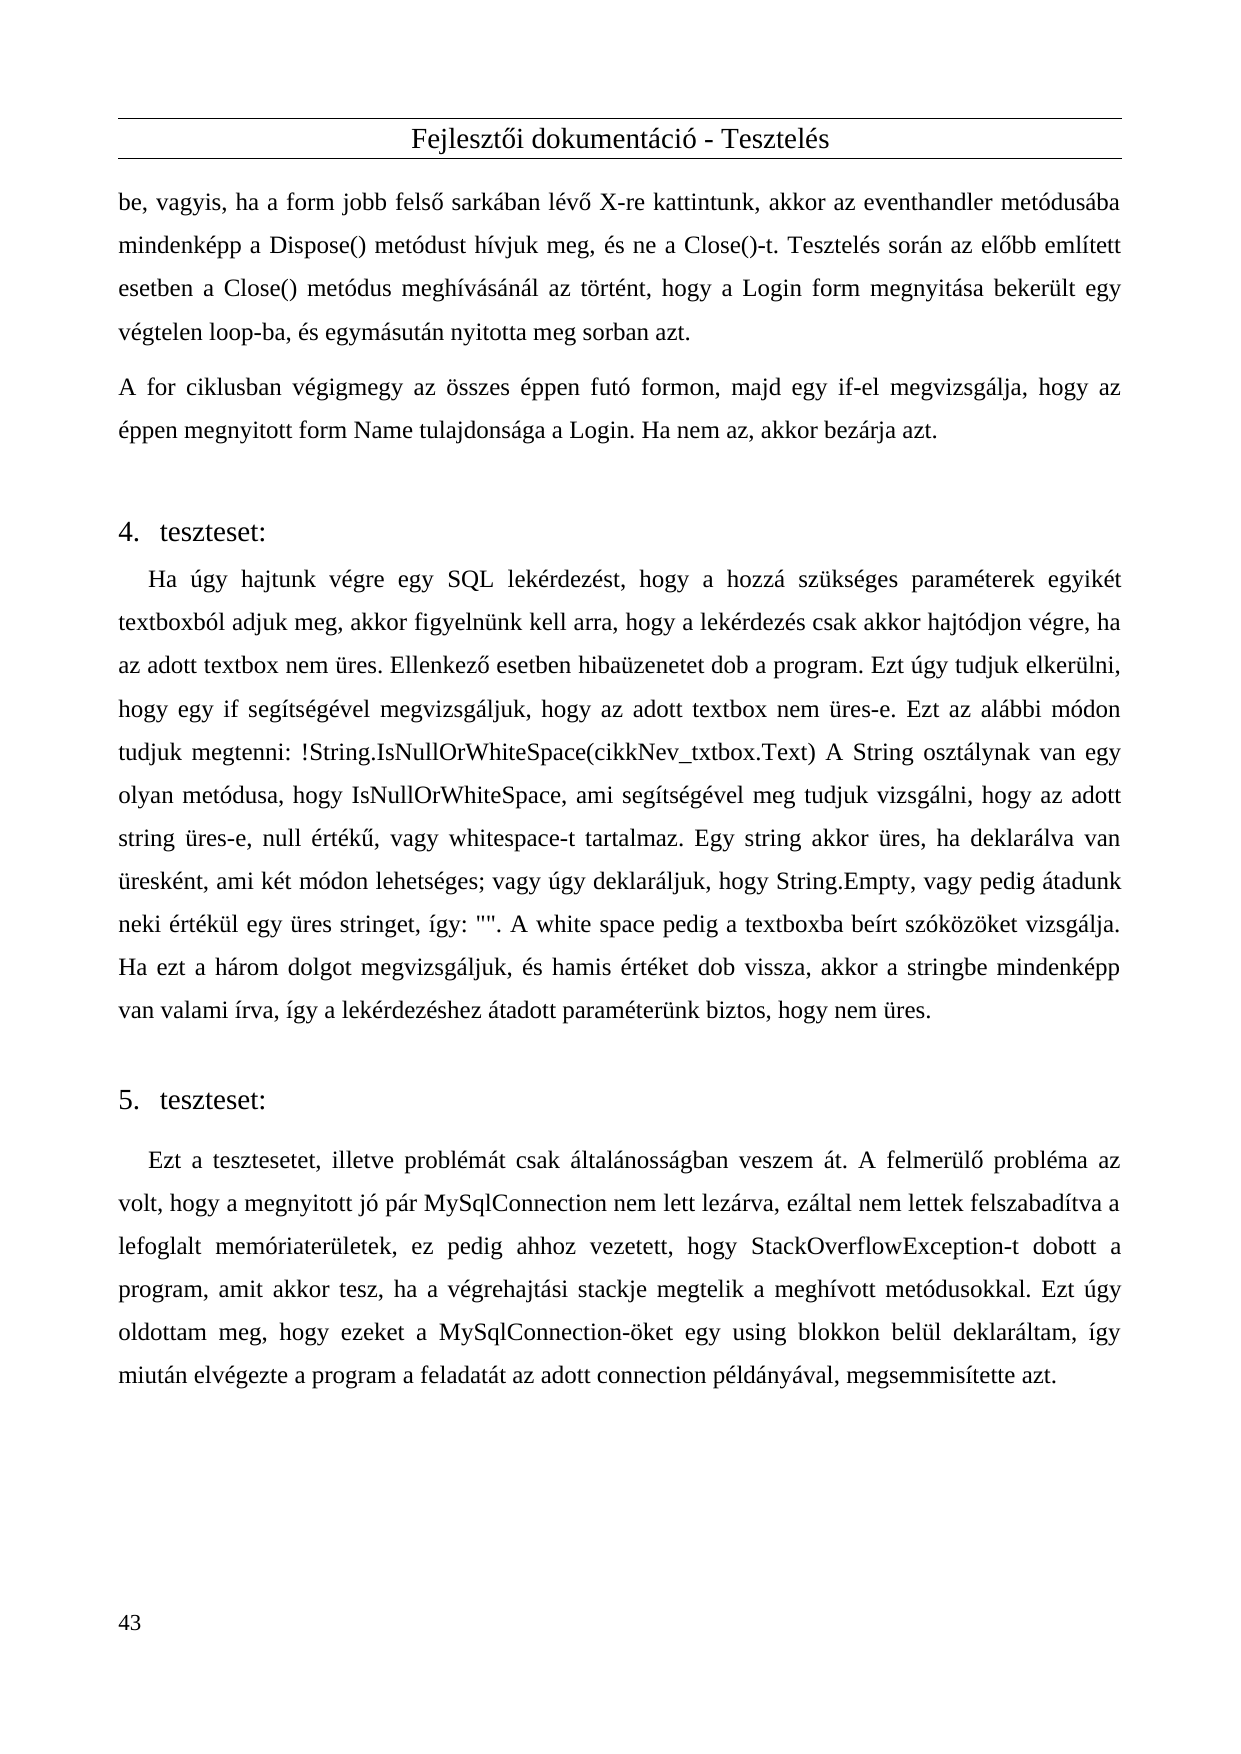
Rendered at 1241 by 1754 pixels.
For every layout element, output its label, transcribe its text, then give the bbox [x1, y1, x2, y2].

text Ha úgy hajtunk végre egy SQL lekérdezést, hogy a hozzá szükséges paraméterek egyikét textboxból adjuk meg, akkor figyelnünk kell arra, hogy a lekérdezés csak akkor hajtódjon végre, ha az adott textbox nem üres. Ellenkező esetben hibaüzenetet dob a program. Ezt úgy tudjuk elkerülni, hogy egy if segítségével megvizsgáljuk, hogy az adott textbox nem üres-e. Ezt az alábbi módon tudjuk megtenni: !String.IsNullOrWhiteSpace(cikkNev_txtbox.Text) A String osztálynak van egy olyan metódusa, hogy IsNullOrWhiteSpace, ami segítségével meg tudjuk vizsgálni, hogy az adott string üres-e, null értékű, vagy whitespace-t tartalmaz. Egy string akkor üres, ha deklarálva van üresként, ami két módon lehetséges; vagy úgy deklaráljuk, hogy String.Empty, vagy pedig átadunk neki értékül egy üres stringet, így: "". A white space pedig a textboxba beírt szóközöket vizsgálja. Ha ezt a három dolgot megvizsgáljuk, és hamis értéket dob vissza, akkor a stringbe mindenképp van valami írva, így a lekérdezéshez átadott paraméterünk biztos, hogy nem üres. [118, 564, 1122, 1024]
text Ezt a tesztesetet, illetve problémát csak általánosságban veszem át. A felmerülő probléma az volt, hogy a megnyitott jó pár MySqlConnection nem lett lezárva, ezáltal nem lettek felszabadítva a lefoglalt memóriaterületek, ez pedig ahhoz vezetett, hogy StackOverflowException-t dobott a program, amit akkor tesz, ha a végrehajtási stackje megtelik a meghívott metódusokkal. Ezt úgy oldottam meg, hogy ezeket a MySqlConnection-öket egy using blokkon belül deklaráltam, így miután elvégezte a program a feladatát az adott connection példányával, megsemmisítette azt. [118, 1145, 1122, 1389]
text be, vagyis, ha a form jobb felső sarkában lévő X-re kattintunk, akkor az eventhandler metódusába mindenképp a Dispose() metódust hívjuk meg, és ne a Close()-t. Tesztelés során az előbb említett esetben a Close() metódus meghívásánál az történt, hogy a Login form megnyitása bekerült egy végtelen loop-ba, és egymásután nyitotta meg sorban azt. [118, 187, 1122, 345]
text A for ciklusban végigmegy az összes éppen futó formon, majd egy if-el megvizsgálja, hogy az éppen megnyitott form Name tulajdonsága a Login. Ha nem az, akkor bezárja azt. [118, 372, 1122, 444]
list teszteset: [118, 514, 1122, 548]
list teszteset: [118, 1082, 1122, 1115]
